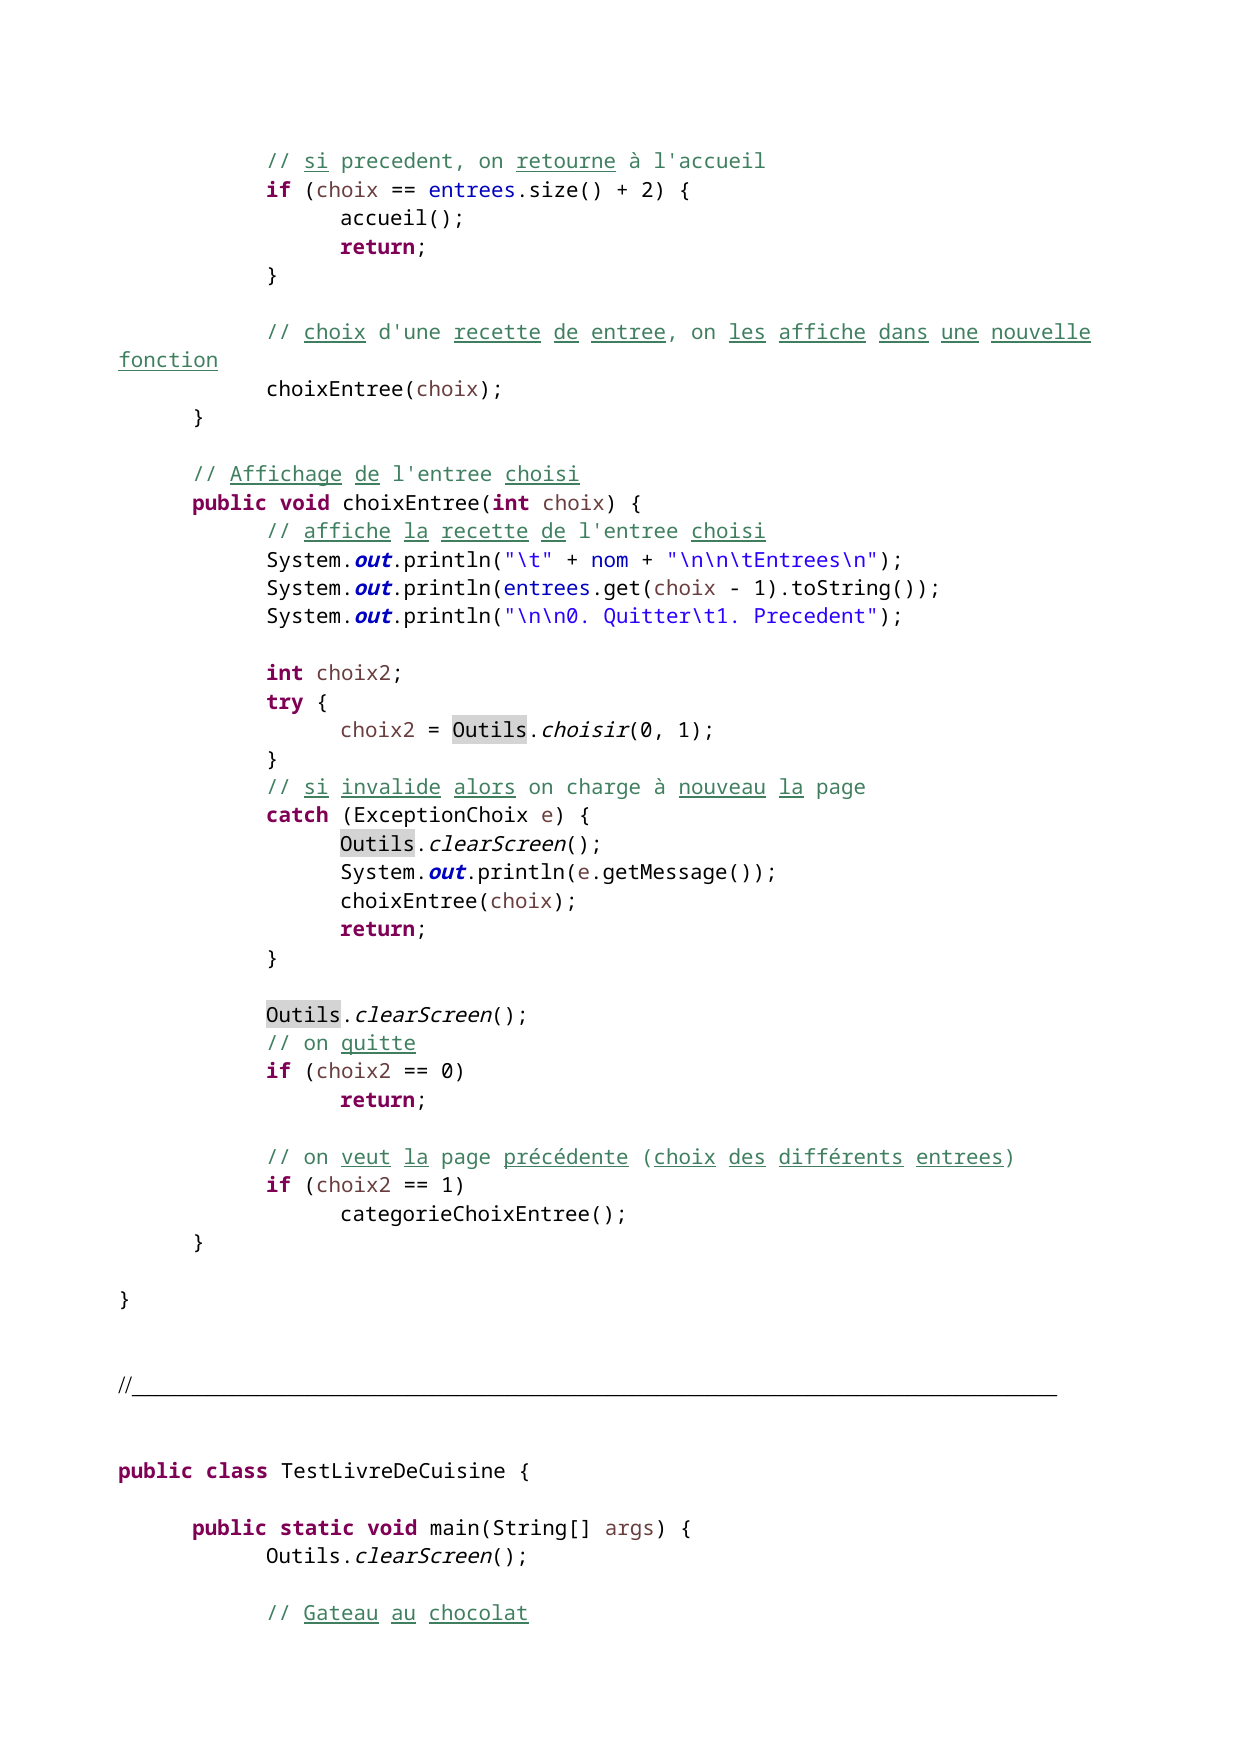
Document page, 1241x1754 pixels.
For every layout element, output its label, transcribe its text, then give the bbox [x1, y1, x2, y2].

text // on quitte [118, 1028, 1122, 1057]
text System.out.println(e.getMessage()); [118, 857, 1122, 886]
text Outils.clearScreen(); [118, 1541, 1122, 1570]
text System.out.println(entrees.get(choix - 1).toString()); [118, 573, 1122, 602]
text } [118, 1284, 1122, 1312]
text catch (ExceptionChoix e) { [118, 801, 1122, 829]
text accueil(); [118, 203, 1122, 232]
text System.out.println("\t" + nom + "\n\n\tEntrees\n"); [118, 545, 1122, 573]
text // Gateau au chocolat [118, 1598, 1122, 1627]
text Outils.clearScreen(); [118, 1000, 1122, 1028]
text if (choix2 == 1) [118, 1170, 1122, 1199]
text } [118, 943, 1122, 971]
text int choix2; [118, 658, 1122, 687]
text } [118, 744, 1122, 772]
text // on veut la page précédente (choix des différents entrees) [118, 1142, 1122, 1170]
text choixEntree(choix); [118, 374, 1122, 402]
text if (choix == entrees.size() + 2) { [118, 175, 1122, 203]
text // choix d'une recette de entree, on les affiche dans une nouvelle fonction [118, 317, 1122, 374]
text choixEntree(choix); [118, 886, 1122, 914]
text public class TestLivreDeCuisine { [118, 1456, 1122, 1484]
text Outils.clearScreen(); [118, 829, 1122, 857]
text } [118, 1227, 1122, 1256]
text choix2 = Outils.choisir(0, 1); [118, 715, 1122, 744]
text //__________________________________________________________________________ [118, 1370, 1122, 1399]
text return; [118, 1085, 1122, 1113]
text // Affichage de l'entree choisi [118, 459, 1122, 488]
text public void choixEntree(int choix) { [118, 488, 1122, 516]
text public static void main(String[] args) { [118, 1513, 1122, 1541]
text try { [118, 687, 1122, 715]
text categorieChoixEntree(); [118, 1199, 1122, 1227]
text } [118, 402, 1122, 431]
text System.out.println("\n\n0. Quitter\t1. Precedent"); [118, 602, 1122, 630]
text // si invalide alors on charge à nouveau la page [118, 772, 1122, 801]
text // affiche la recette de l'entree choisi [118, 516, 1122, 545]
text } [118, 260, 1122, 289]
text return; [118, 232, 1122, 260]
text // si precedent, on retourne à l'accueil [118, 147, 1122, 175]
text if (choix2 == 0) [118, 1057, 1122, 1085]
text return; [118, 914, 1122, 943]
